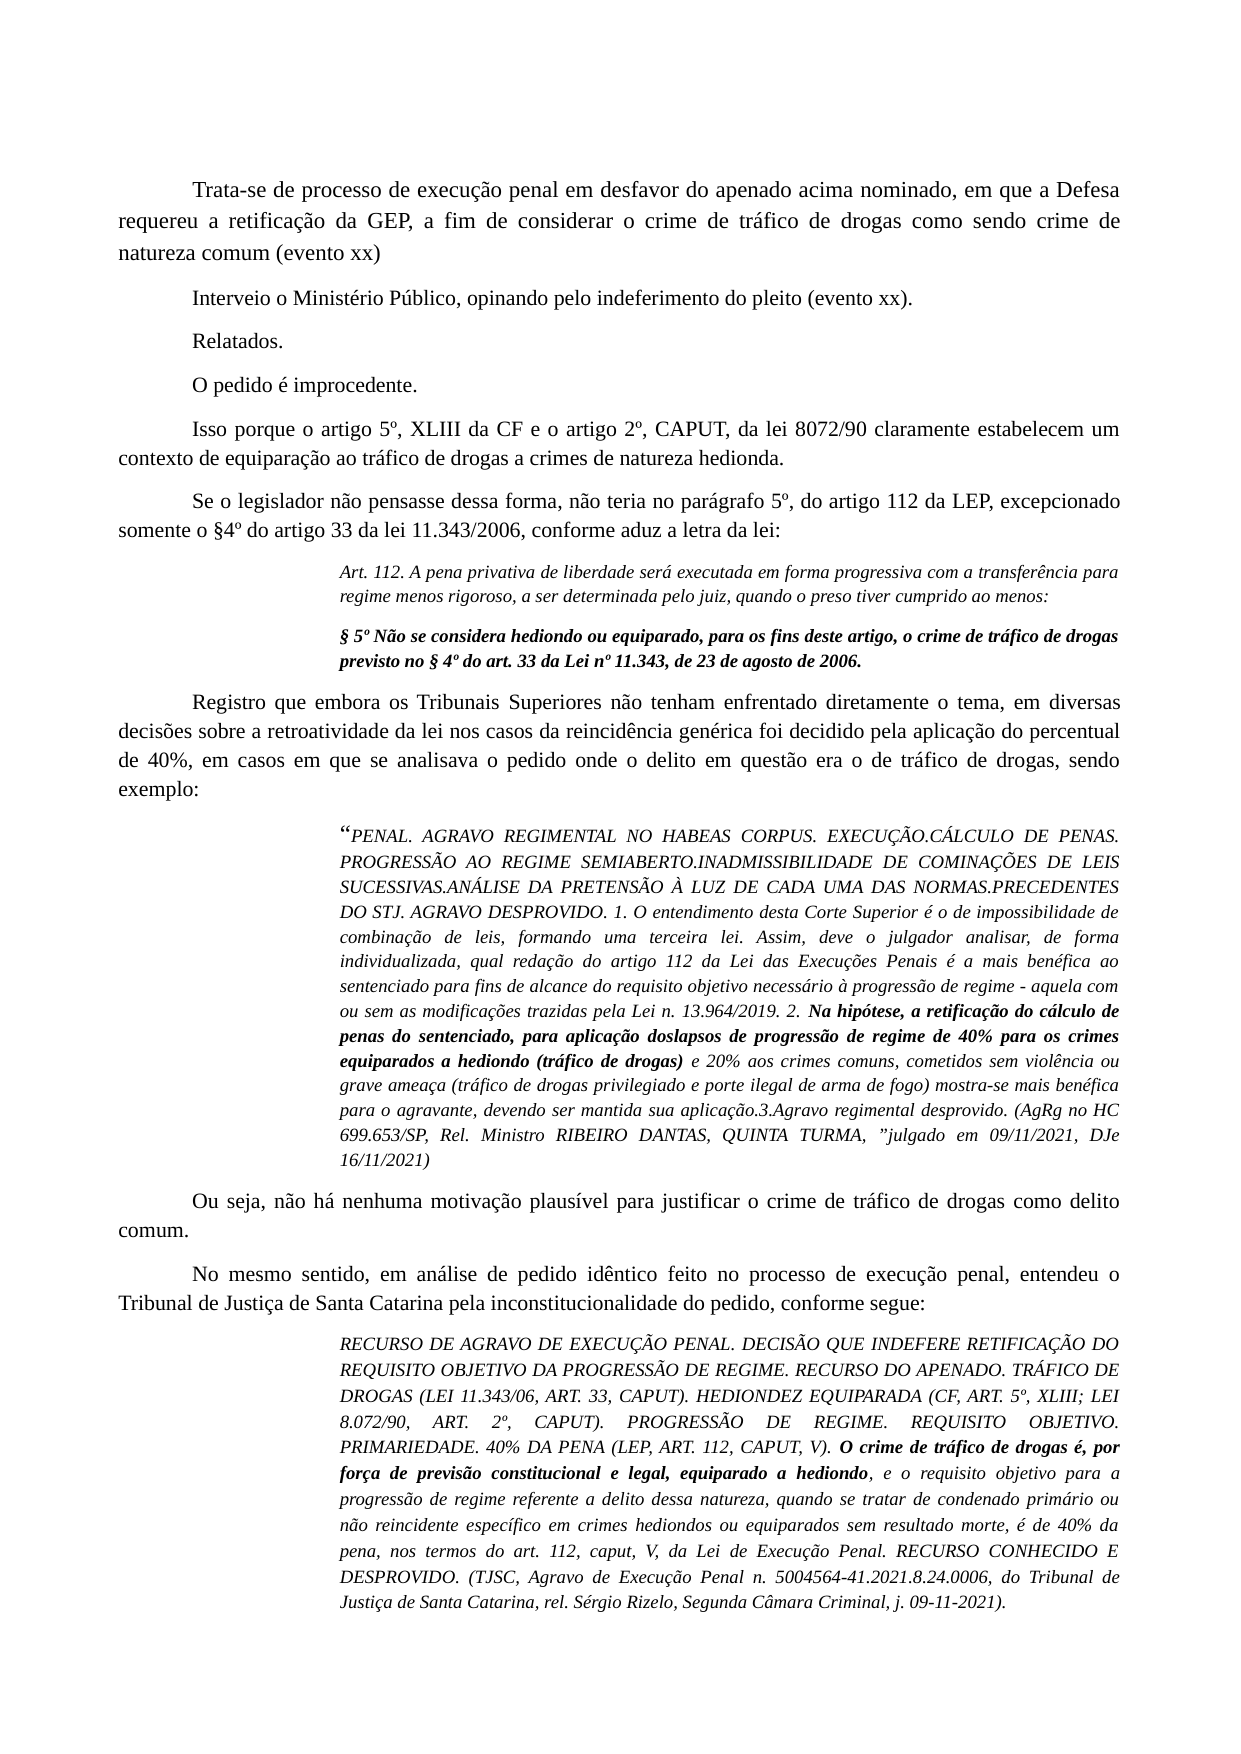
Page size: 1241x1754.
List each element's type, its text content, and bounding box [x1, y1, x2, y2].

text Art. 112. A pena privativa de liberdade será executada em forma progressiva com a transferência para regime menos rigoroso, a ser determinada pelo juiz, quando o preso tiver cumprido ao menos: [339, 561, 1122, 607]
text No mesmo sentido, em análise de pedido idêntico feito no processo de execução penal, entendeu o Tribunal de Justiça de Santa Catarina pela inconstitucionalidade do pedido, conforme segue: [118, 1261, 1122, 1315]
text RECURSO DE AGRAVO DE EXECUÇÃO PENAL. DECISÃO QUE INDEFERE RETIFICAÇÃO DO REQUISITO OBJETIVO DA PROGRESSÃO DE REGIME. RECURSO DO APENADO. TRÁFICO DE DROGAS (LEI 11.343/06, ART. 33, CAPUT). HEDIONDEZ EQUIPARADA (CF, ART. 5º, XLIII; LEI 8.072/90, ART. 2º, CAPUT). PROGRESSÃO DE REGIME. REQUISITO OBJETIVO. PRIMARIEDADE. 40% DA PENA (LEP, ART. 112, CAPUT, V). O crime de tráfico de drogas é, por força de previsão constitucional e legal, equiparado a hediondo, e o requisito objetivo para a progressão de regime referente a delito dessa natureza, quando se tratar de condenado primário ou não reincidente específico em crimes hediondos ou equiparados sem resultado morte, é de 40% da pena, nos termos do art. 112, caput, V, da Lei de Execução Penal. RECURSO CONHECIDO E DESPROVIDO. (TJSC, Agravo de Execução Penal n. 5004564-41.2021.8.24.0006, do Tribunal de Justiça de Santa Catarina, rel. Sérgio Rizelo, Segunda Câmara Criminal, j. 09-11-2021). [339, 1333, 1122, 1613]
text Ou seja, não há nenhuma motivação plausível para justificar o crime de tráfico de drogas como delito comum. [118, 1188, 1122, 1242]
text Registro que embora os Tribunais Superiores não tenham enfrentado diretamente o tema, em diversas decisões sobre a retroatividade da lei nos casos da reincidência genérica foi decidido pela aplicação do percentual de 40%, em casos em que se analisava o pedido onde o delito em questão era o de tráfico de drogas, sendo exemplo: [118, 689, 1122, 801]
text “PENAL. AGRAVO REGIMENTAL NO HABEAS CORPUS. EXECUÇÃO.CÁLCULO DE PENAS. PROGRESSÃO AO REGIME SEMIABERTO.INADMISSIBILIDADE DE COMINAÇÕES DE LEIS SUCESSIVAS.ANÁLISE DA PRETENSÃO À LUZ DE CADA UMA DAS NORMAS.PRECEDENTES DO STJ. AGRAVO DESPROVIDO. 1. O entendimento desta Corte Superior é o de impossibilidade de combinação de leis, formando uma terceira lei. Assim, deve o julgador analisar, de forma individualizada, qual redação do artigo 112 da Lei das Execuções Penais é a mais benéfica ao sentenciado para fins de alcance do requisito objetivo necessário à progressão de regime - aquela com ou sem as modificações trazidas pela Lei n. 13.964/2019. 2. Na hipótese, a retificação do cálculo de penas do sentenciado, para aplicação doslapsos de progressão de regime de 40% para os crimes equiparados a hediondo (tráfico de drogas) e 20% aos crimes comuns, cometidos sem violência ou grave ameaça (tráfico de drogas privilegiado e porte ilegal de arma de fogo) mostra-se mais benéfica para o agravante, devendo ser mantida sua aplicação.3.Agravo regimental desprovido. (AgRg no HC 699.653/SP, Rel. Ministro RIBEIRO DANTAS, QUINTA TURMA, ”julgado em 09/11/2021, DJe 16/11/2021) [339, 819, 1122, 1170]
text Interveio o Ministério Público, opinando pelo indeferimento do pleito (evento xx). [118, 285, 1122, 310]
text § 5º Não se considera hediondo ou equiparado, para os fins deste artigo, o crime de tráfico de drogas previsto no § 4º do art. 33 da Lei nº 11.343, de 23 de agosto de 2006. [339, 625, 1122, 671]
text O pedido é improcedente. [118, 372, 1122, 397]
text Isso porque o artigo 5º, XLIII da CF e o artigo 2º, CAPUT, da lei 8072/90 claramente estabelecem um contexto de equiparação ao tráfico de drogas a crimes de natureza hedionda. [118, 416, 1122, 470]
text Relatados. [118, 328, 1122, 354]
text Se o legislador não pensasse dessa forma, não teria no parágrafo 5º, do artigo 112 da LEP, excepcionado somente o §4º do artigo 33 da lei 11.343/2006, conforme aduz a letra da lei: [118, 488, 1122, 542]
text Trata-se de processo de execução penal em desfavor do apenado acima nominado, em que a Defesa requereu a retificação da GEP, a fim de considerar o crime de tráfico de drogas como sendo crime de natureza comum (evento xx) [118, 176, 1122, 265]
